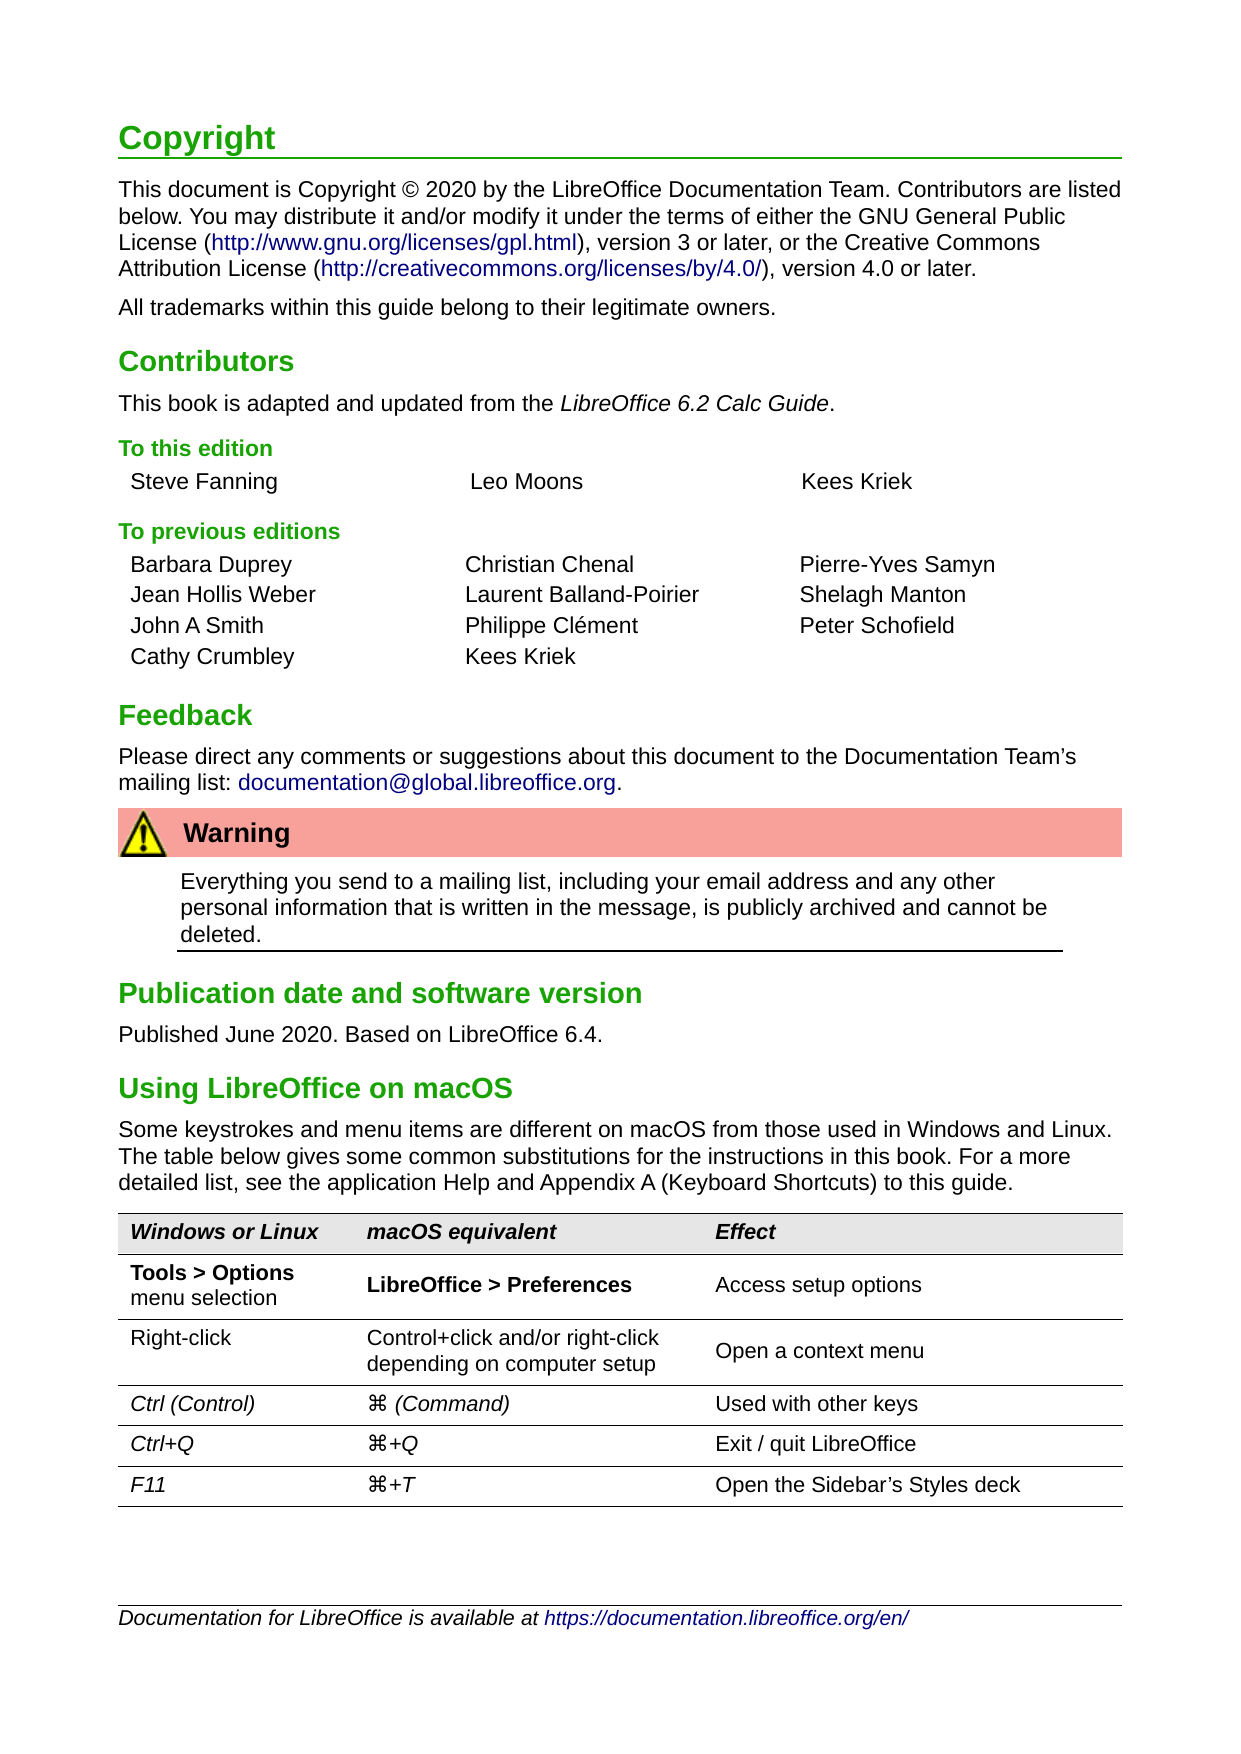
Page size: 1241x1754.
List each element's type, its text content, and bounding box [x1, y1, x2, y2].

table_cell ⌘ (Command) [355, 1386, 703, 1425]
subtitle Using LibreOffice on macOS [118, 1071, 1122, 1104]
table_cell [788, 643, 1122, 674]
table_cell ⌘+Q [355, 1426, 703, 1466]
table_header Effect [703, 1214, 1123, 1253]
table_cell F11 [118, 1467, 355, 1506]
table_cell Open a context menu [703, 1320, 1123, 1385]
subtitle To this edition [118, 435, 1122, 462]
table_cell LibreOffice > Preferences [355, 1255, 703, 1319]
subtitle Feedback [118, 697, 1122, 731]
table_header macOS equivalent [355, 1214, 703, 1253]
table_cell Jean Hollis Weber [118, 581, 453, 612]
picture [119, 809, 167, 857]
table_cell Tools > Options menu selection [118, 1255, 355, 1319]
table_header Windows or Linux [118, 1214, 355, 1253]
text All trademarks within this guide belong to their legitimate owners. [118, 294, 1122, 321]
text Please direct any comments or suggestions about this document to the Documentation Team’s mailing list: documentation@global.libreoffice.org. [118, 743, 1122, 796]
subtitle To previous editions [118, 518, 1122, 544]
table_header Steve Fanning [118, 468, 458, 499]
table_header Leo Moons [458, 468, 789, 499]
table_header Barbara Duprey [118, 551, 453, 581]
table_cell Ctrl+Q [118, 1426, 355, 1466]
subtitle Copyright [118, 118, 1122, 157]
table_header Christian Chenal [453, 551, 787, 581]
table_cell Access setup options [703, 1255, 1123, 1319]
text This document is Copyright © 2020 by the LibreOffice Documentation Team. Contributors are listed below. You may distribute it and/or modify it under the terms of either the GNU General Public License (http://www.gnu.org/licenses/gpl.html), version 3 or later, or the Creative Commons Attribution License (http://creativecommons.org/licenses/by/4.0/), version 4.0 or later. [118, 176, 1122, 282]
table_cell Control+click and/or right-click depending on computer setup [355, 1320, 703, 1385]
text Published June 2020. Based on LibreOffice 6.4. [118, 1021, 1122, 1047]
subtitle Contributors [118, 344, 1122, 378]
text Everything you send to a mailing list, including your email address and any other personal information that is written in the message, is publicly archived and cannot be deleted. [177, 865, 1063, 950]
table_cell John A Smith [118, 612, 453, 643]
table_cell Philippe Clément [453, 612, 787, 643]
text This book is adapted and updated from the LibreOffice 6.2 Calc Guide. [118, 389, 1122, 416]
table_header Kees Kriek [789, 468, 1122, 499]
text Some keystrokes and menu items are different on macOS from those used in Windows and Linux. The table below gives some common substitutions for the instructions in this book. For a more detailed list, see the application Help and Appendix A (Keyboard Shortcuts) to this guide. [118, 1116, 1122, 1195]
table_cell Right-click [118, 1320, 355, 1385]
table_cell Kees Kriek [453, 643, 787, 674]
subtitle Warning [118, 808, 1122, 857]
table_cell ⌘+T [355, 1467, 703, 1506]
table_cell Cathy Crumbley [118, 643, 453, 674]
table_cell Laurent Balland-Poirier [453, 581, 787, 612]
table_cell Shelagh Manton [788, 581, 1122, 612]
table_header Pierre-Yves Samyn [788, 551, 1122, 581]
table_cell Peter Schofield [788, 612, 1122, 643]
table_cell Open the Sidebar’s Styles deck [703, 1467, 1123, 1506]
table_cell Ctrl (Control) [118, 1386, 355, 1425]
table_cell Used with other keys [703, 1386, 1123, 1425]
subtitle Publication date and software version [118, 976, 1122, 1009]
table_cell Exit / quit LibreOffice [703, 1426, 1123, 1466]
